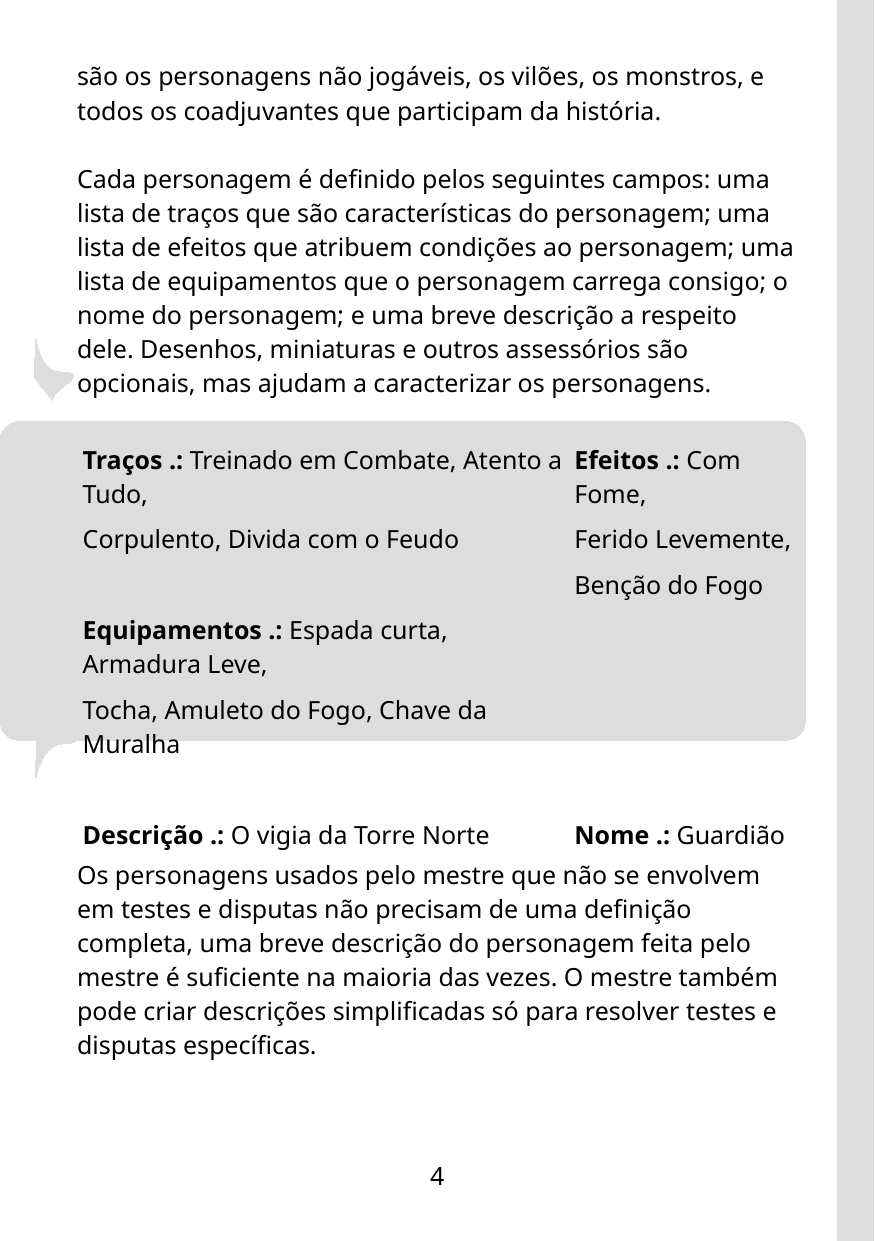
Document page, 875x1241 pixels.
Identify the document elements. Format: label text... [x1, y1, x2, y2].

table_cell [569, 766, 797, 812]
table_cell [77, 766, 568, 812]
table_cell [569, 738, 797, 766]
table_cell Descrição .: O vigia da Torre Norte [77, 812, 568, 857]
table_cell Nome .: Guardião [569, 812, 797, 857]
text Cada personagem é definido pelos seguintes campos: uma lista de traços que são características do personagem; uma lista de efeitos que atribuem condições ao personagem; uma lista de equipamentos que o personagem carrega consigo; o nome do personagem; e uma breve descrição a respeito dele. Desenhos, miniaturas e outros assessórios são opcionais, mas ajudam a caracterizar os personagens. [77, 161, 797, 400]
table_cell Tocha, Amuleto do Fogo, Chave da Muralha [77, 741, 568, 766]
text Os personagens usados pelo mestre que não se envolvem em testes e disputas não precisam de uma definição completa, uma breve descrição do personagem feita pelo mestre é suficiente na maioria das vezes. O mestre também pode criar descrições simplificadas só para resolver testes e disputas específicas. [77, 857, 797, 1062]
text são os personagens não jogáveis, os vilões, os monstros, e todos os coadjuvantes que participam da história. [77, 59, 797, 127]
